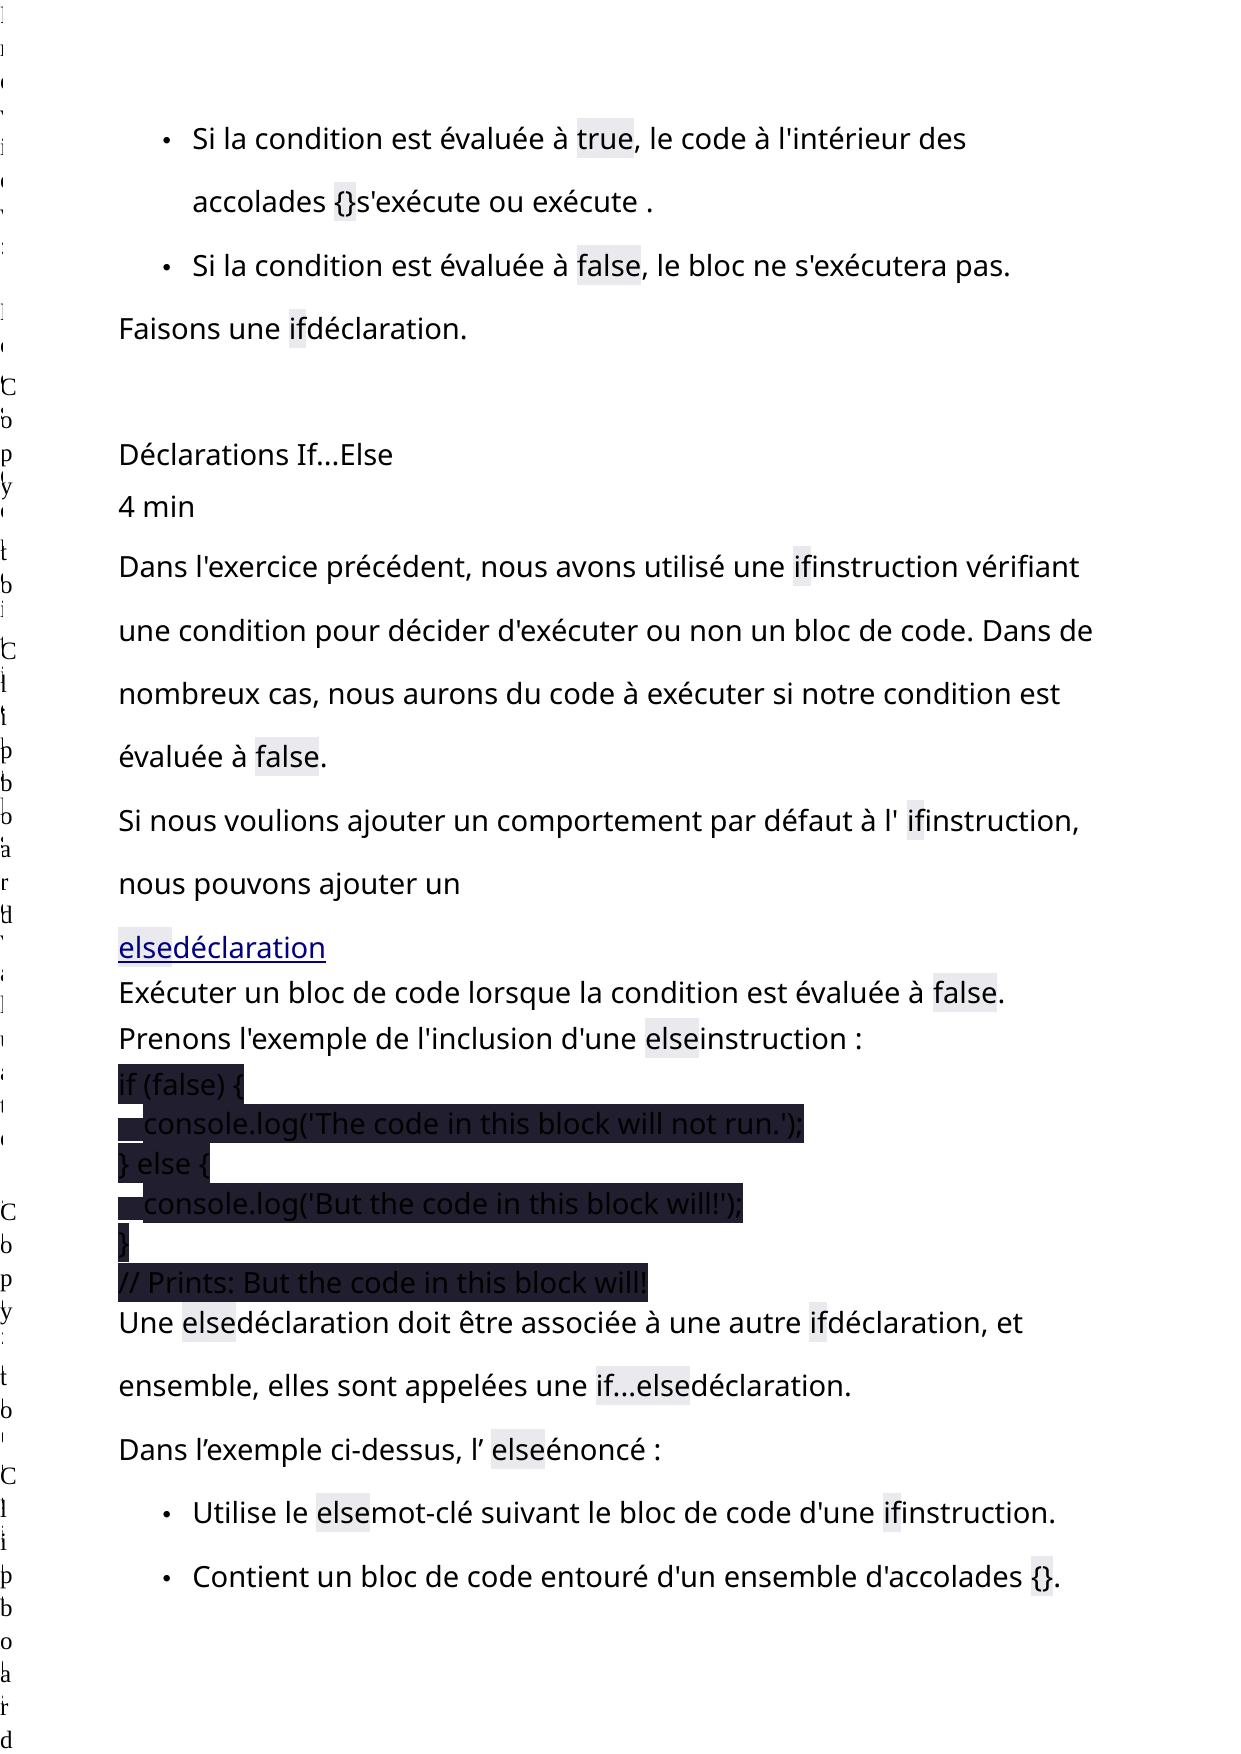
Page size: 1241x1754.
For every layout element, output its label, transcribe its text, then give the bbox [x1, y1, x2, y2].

text if (false) { [118, 1064, 1122, 1104]
text } [118, 1223, 1122, 1262]
subtitle Déclarations If...Else [118, 434, 1122, 474]
text Dans l'exercice précédent, nous avons utilisé une ifinstruction vérifiant une condition pour décider d'exécuter ou non un bloc de code. Dans de nombreux cas, nous aurons du code à exécuter si notre condition est évaluée à false. [118, 546, 1122, 776]
text elsedéclaration [118, 927, 1122, 967]
text console.log('The code in this block will not run.'); [118, 1104, 1122, 1143]
text Exécuter un bloc de code lorsque la condition est évaluée à false. Prenons l'exemple de l'inclusion d'une elseinstruction : [118, 973, 1122, 1058]
list Si la condition est évaluée à true, le code à l'intérieur des accolades {}s'exécute ou exécute . [162, 118, 1122, 221]
text Faisons une ifdéclaration. [118, 308, 1122, 348]
text console.log('But the code in this block will!'); [118, 1183, 1122, 1223]
list Si la condition est évaluée à false, le bloc ne s'exécutera pas. [162, 245, 1122, 285]
text } else { [118, 1143, 1122, 1183]
text Dans l’exemple ci-dessus, l’ elseénoncé : [118, 1429, 1122, 1469]
text Si nous voulions ajouter un comportement par défaut à l' ifinstruction, nous pouvons ajouter un [118, 800, 1122, 903]
list Utilise le elsemot-clé suivant le bloc de code d'une ifinstruction. [162, 1492, 1122, 1532]
text 4 min [118, 486, 1122, 526]
text // Prints: But the code in this block will! [118, 1262, 1122, 1302]
text Une elsedéclaration doit être associée à une autre ifdéclaration, et ensemble, elles sont appelées une if...elsedéclaration. [118, 1302, 1122, 1405]
list Contient un bloc de code entouré d'un ensemble d'accolades {}. [162, 1556, 1122, 1596]
